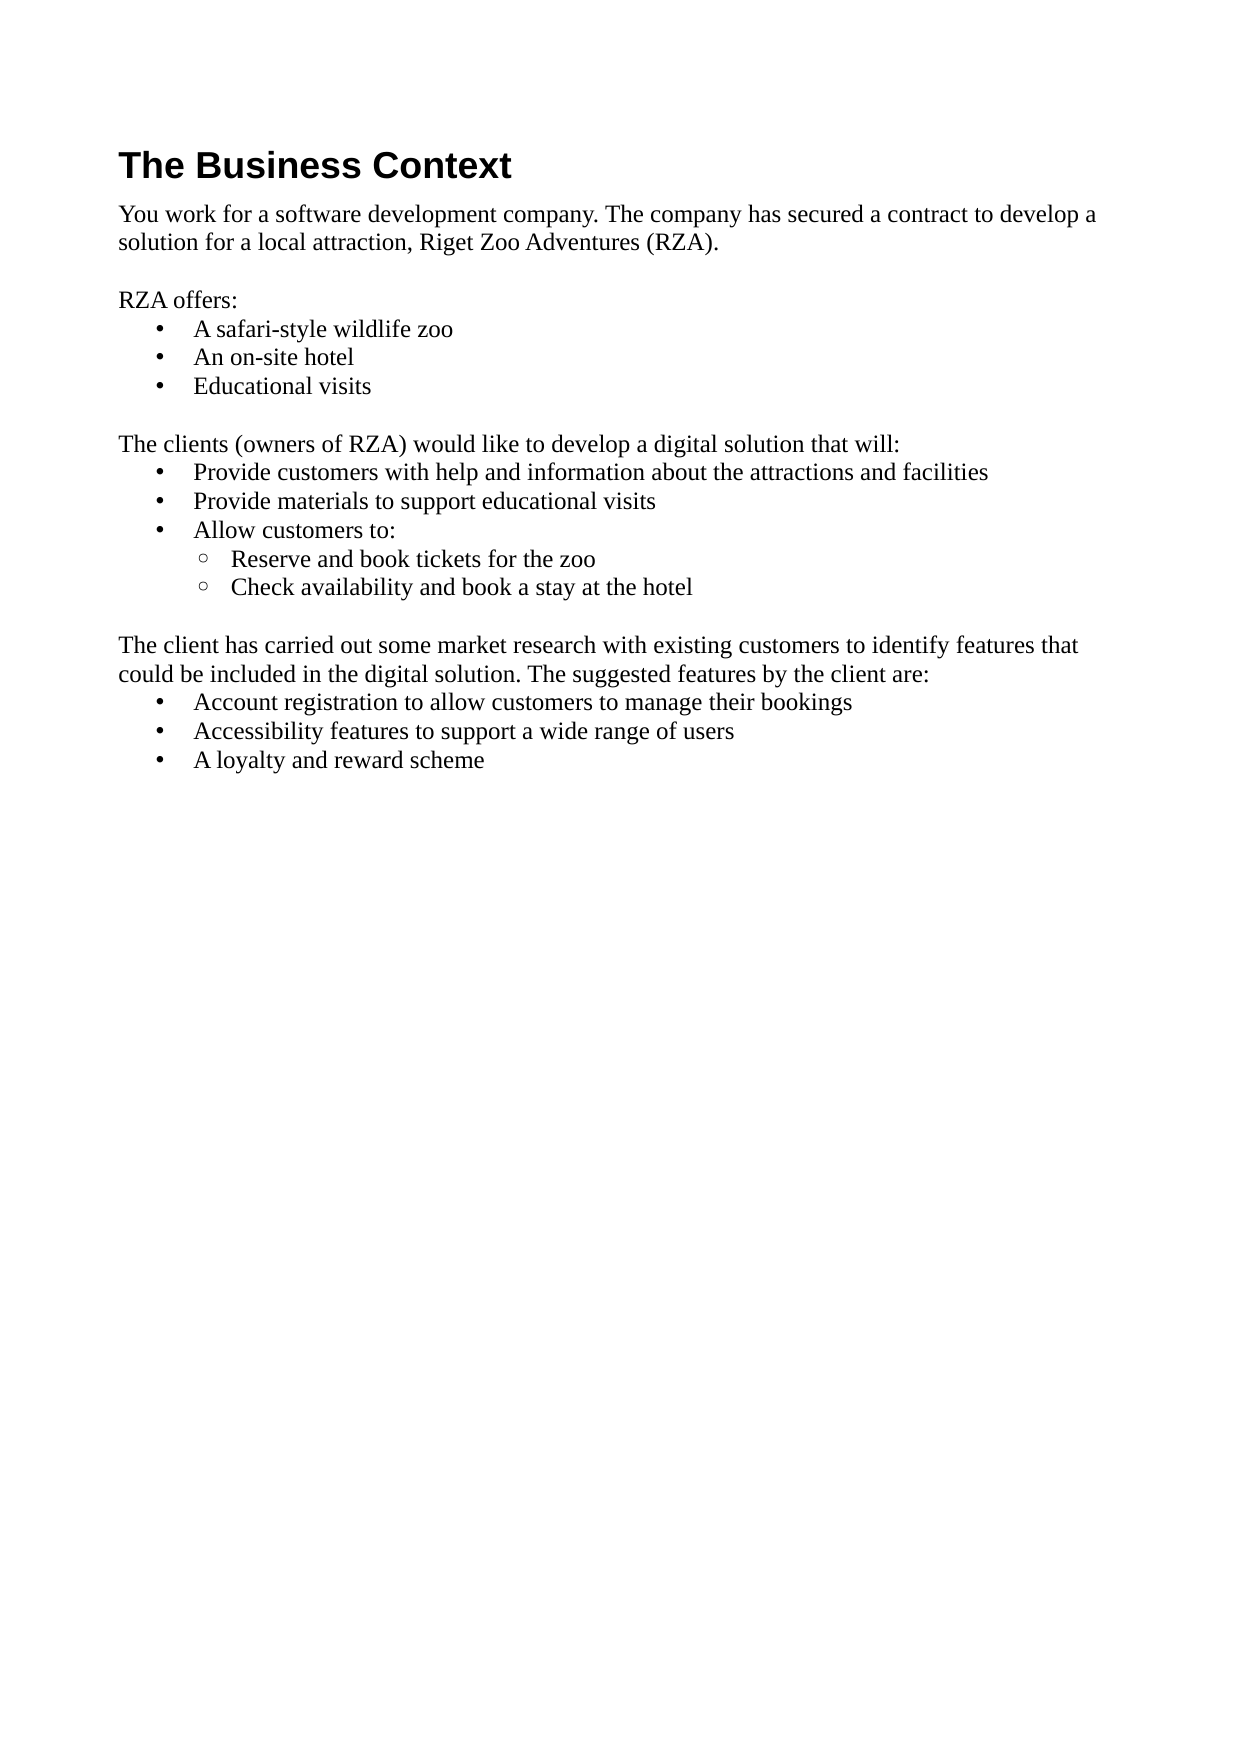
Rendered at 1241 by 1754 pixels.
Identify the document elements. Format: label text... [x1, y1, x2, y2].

text You work for a software development company. The company has secured a contract to develop a solution for a local attraction, Riget Zoo Adventures (RZA). [118, 199, 1122, 256]
list Check availability and book a stay at the hotel [193, 572, 1122, 601]
list Educational visits [156, 371, 1122, 400]
list Allow customers to: [156, 515, 1122, 544]
list Provide materials to support educational visits [156, 486, 1122, 515]
list A safari-style wildlife zoo [156, 314, 1122, 342]
list An on-site hotel [156, 342, 1122, 371]
list Reserve and book tickets for the zoo [193, 544, 1122, 572]
list Provide customers with help and information about the attractions and facilities [156, 457, 1122, 486]
text RZA offers: [118, 285, 1122, 314]
list Accessibility features to support a wide range of users [156, 716, 1122, 745]
list A loyalty and reward scheme [156, 745, 1122, 774]
text The client has carried out some market research with existing customers to identify features that could be included in the digital solution. The suggested features by the client are: [118, 630, 1122, 687]
list Account registration to allow customers to manage their bookings [156, 687, 1122, 716]
text The clients (owners of RZA) would like to develop a digital solution that will: [118, 429, 1122, 457]
subtitle The Business Context [118, 143, 1122, 186]
